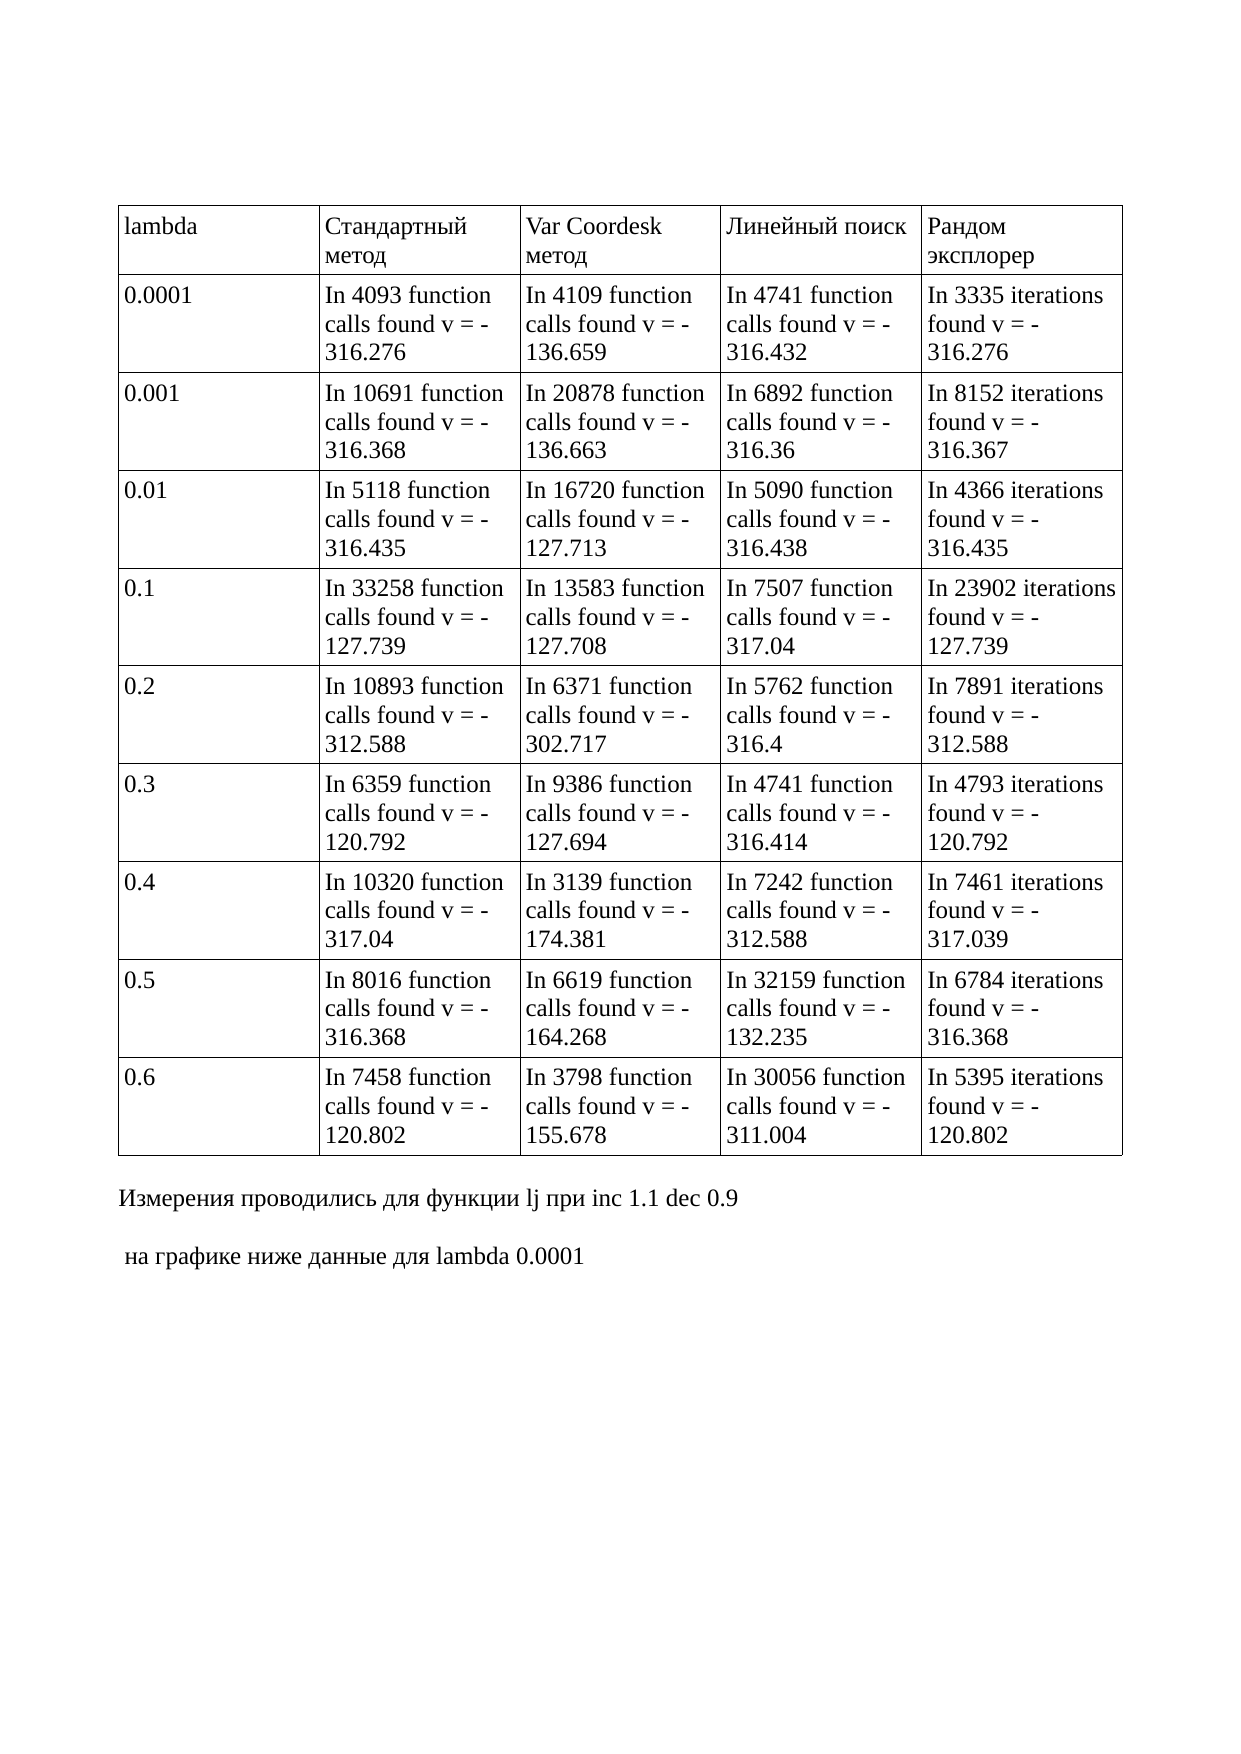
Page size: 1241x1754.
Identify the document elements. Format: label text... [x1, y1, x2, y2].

table_cell In 7242 function calls found v = -312.588 [721, 862, 921, 959]
table_cell In 6619 function calls found v = -164.268 [521, 960, 720, 1057]
text на графике ниже данные для lambda 0.0001 [118, 1241, 1122, 1269]
table_cell In 4109 function calls found v = -136.659 [521, 275, 720, 372]
table_cell In 6359 function calls found v = -120.792 [320, 764, 520, 861]
table_cell In 10691 function calls found v = -316.368 [320, 373, 520, 470]
table_cell In 4741 function calls found v = -316.414 [721, 764, 921, 861]
table_cell In 20878 function calls found v = -136.663 [521, 373, 720, 470]
table_cell In 33258 function calls found v = -127.739 [320, 569, 520, 665]
table_cell In 3139 function calls found v = -174.381 [521, 862, 720, 959]
table_cell In 4366 iterations found v = -316.435 [922, 471, 1122, 568]
table_cell In 3335 iterations found v = -316.276 [922, 275, 1122, 372]
table_header Var Coordesk метод [521, 206, 720, 274]
table_cell In 7891 iterations found v = -312.588 [922, 666, 1122, 763]
table_cell In 32159 function calls found v = -132.235 [721, 960, 921, 1057]
table_cell In 7458 function calls found v = -120.802 [320, 1058, 520, 1154]
table_cell In 4741 function calls found v = -316.432 [721, 275, 921, 372]
table_cell In 30056 function calls found v = -311.004 [721, 1058, 921, 1154]
table_cell In 10320 function calls found v = -317.04 [320, 862, 520, 959]
text Измерения проводились для функции lj при inc 1.1 dec 0.9 [118, 1183, 1122, 1212]
table_cell In 9386 function calls found v = -127.694 [521, 764, 720, 861]
table_cell In 10893 function calls found v = -312.588 [320, 666, 520, 763]
table_cell In 5762 function calls found v = -316.4 [721, 666, 921, 763]
table_cell In 4093 function calls found v = -316.276 [320, 275, 520, 372]
table_cell 0.1 [119, 569, 319, 665]
table_cell In 5090 function calls found v = -316.438 [721, 471, 921, 568]
table_cell In 23902 iterations found v = -127.739 [922, 569, 1122, 665]
table_header lambda [119, 206, 319, 274]
table_cell In 3798 function calls found v = -155.678 [521, 1058, 720, 1154]
table_cell In 6784 iterations found v = -316.368 [922, 960, 1122, 1057]
table_header Линейный поиск [721, 206, 921, 274]
table_cell In 8016 function calls found v = -316.368 [320, 960, 520, 1057]
table_cell In 6892 function calls found v = -316.36 [721, 373, 921, 470]
table_cell In 5118 function calls found v = -316.435 [320, 471, 520, 568]
table_cell 0.2 [119, 666, 319, 763]
table_cell 0.0001 [119, 275, 319, 372]
table_cell In 8152 iterations found v = -316.367 [922, 373, 1122, 470]
table_cell In 16720 function calls found v = -127.713 [521, 471, 720, 568]
table_cell In 5395 iterations found v = -120.802 [922, 1058, 1122, 1154]
table_header Стандартный метод [320, 206, 520, 274]
table_cell 0.5 [119, 960, 319, 1057]
table_cell 0.4 [119, 862, 319, 959]
table_cell 0.01 [119, 471, 319, 568]
table_cell In 7507 function calls found v = -317.04 [721, 569, 921, 665]
table_cell 0.001 [119, 373, 319, 470]
table_cell In 6371 function calls found v = -302.717 [521, 666, 720, 763]
table_cell 0.3 [119, 764, 319, 861]
table_cell In 4793 iterations found v = -120.792 [922, 764, 1122, 861]
table_cell 0.6 [119, 1058, 319, 1154]
table_cell In 13583 function calls found v = -127.708 [521, 569, 720, 665]
table_cell In 7461 iterations found v = -317.039 [922, 862, 1122, 959]
table_header Рандом эксплорер [922, 206, 1122, 274]
